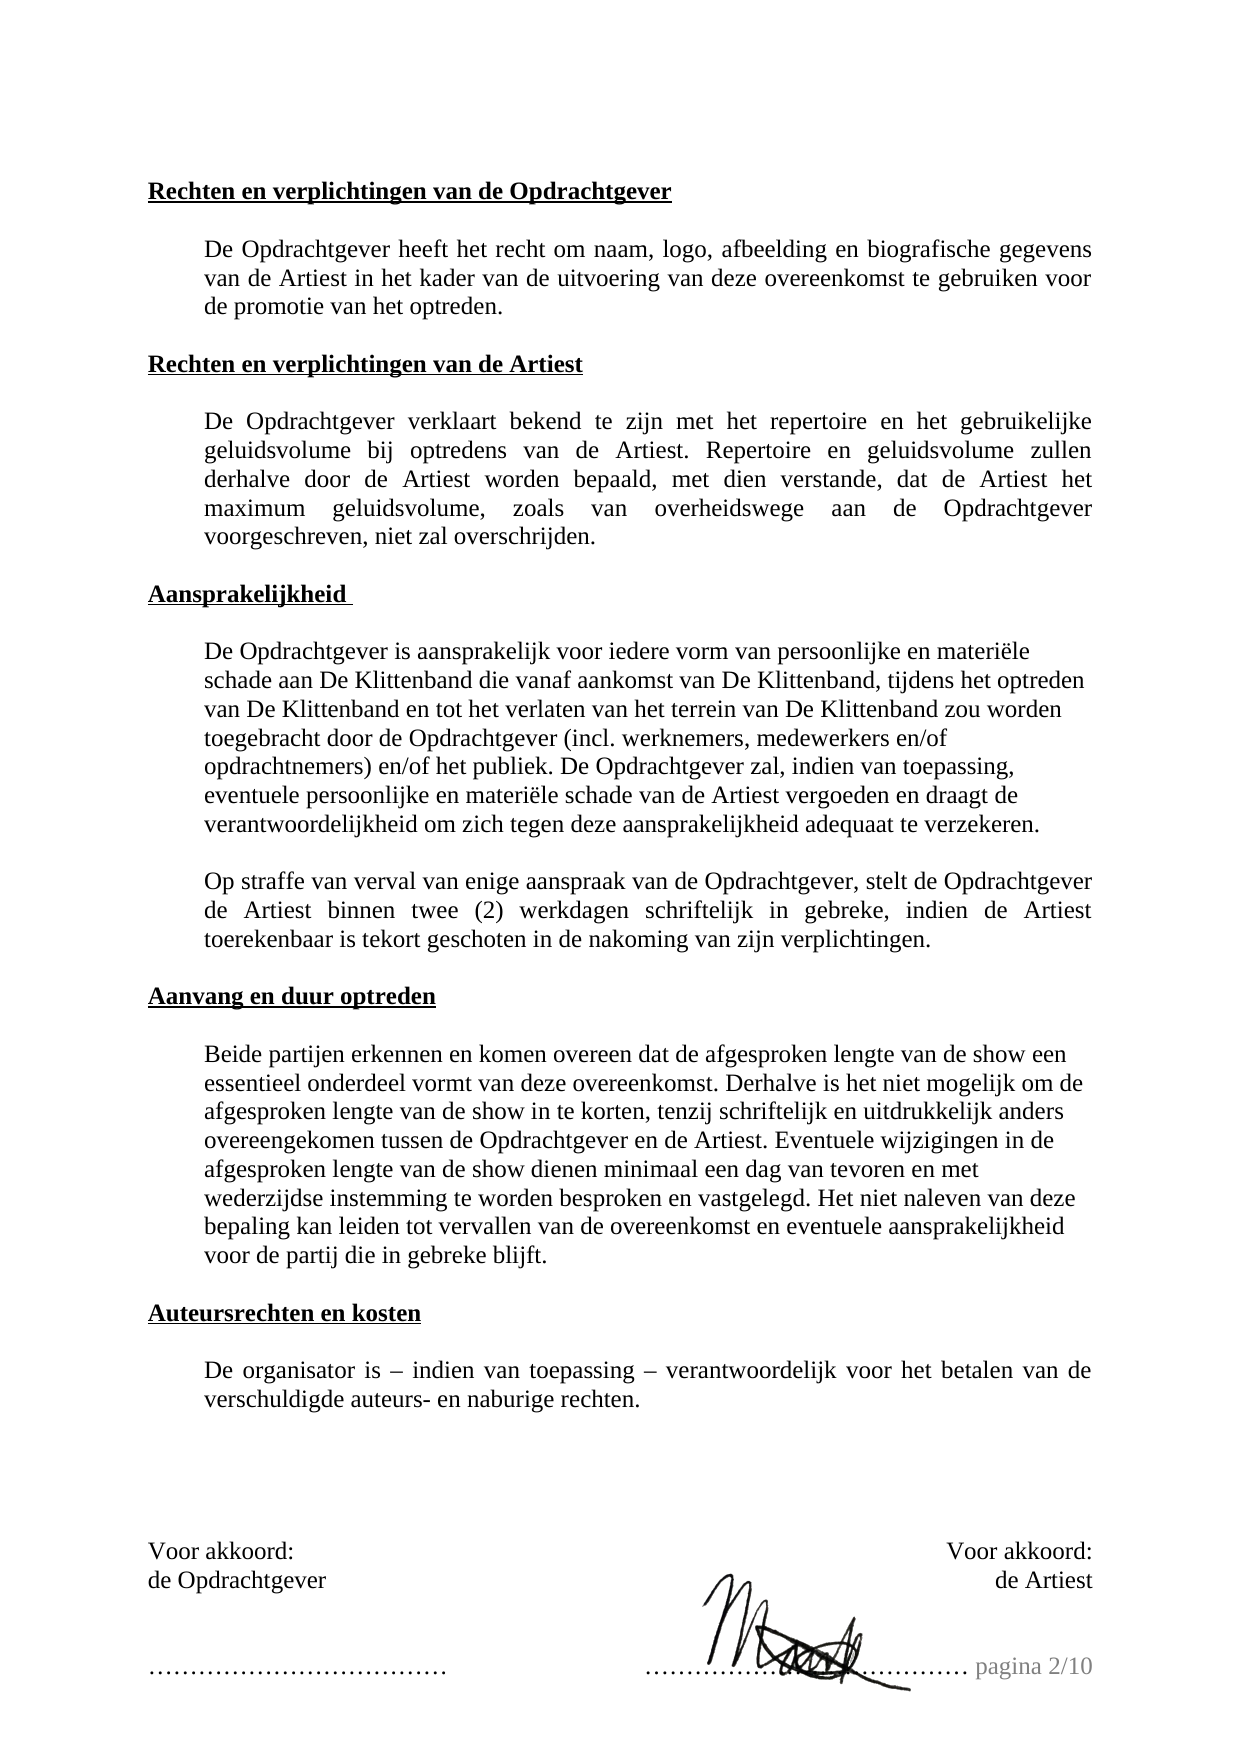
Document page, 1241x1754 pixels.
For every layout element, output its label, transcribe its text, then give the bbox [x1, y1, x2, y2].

text Beide partijen erkennen en komen overeen dat de afgesproken lengte van de show een essentieel onderdeel vormt van deze overeenkomst. Derhalve is het niet mogelijk om de afgesproken lengte van de show in te korten, tenzij schriftelijk en uitdrukkelijk anders overeengekomen tussen de Opdrachtgever en de Artiest. Eventuele wijzigingen in de afgesproken lengte van de show dienen minimaal een dag van tevoren en met wederzijdse instemming te worden besproken en vastgelegd. Het niet naleven van deze bepaling kan leiden tot vervallen van de overeenkomst en eventuele aansprakelijkheid voor de partij die in gebreke blijft. [148, 1039, 1093, 1269]
text De Opdrachtgever is aansprakelijk voor iedere vorm van persoonlijke en materiële schade aan De Klittenband die vanaf aankomst van De Klittenband, tijdens het optreden van De Klittenband en tot het verlaten van het terrein van De Klittenband zou worden toegebracht door de Opdrachtgever (incl. werknemers, medewerkers en/of opdrachtnemers) en/of het publiek. De Opdrachtgever zal, indien van toepassing, eventuele persoonlijke en materiële schade van de Artiest vergoeden en draagt de verantwoordelijkheid om zich tegen deze aansprakelijkheid adequaat te verzekeren. [204, 636, 1093, 838]
text De Opdrachtgever verklaart bekend te zijn met het repertoire en het gebruikelijke geluidsvolume bij optredens van de Artiest. Repertoire en geluidsvolume zullen derhalve door de Artiest worden bepaald, met dien verstande, dat de Artiest het maximum geluidsvolume, zoals van overheidswege aan de Opdrachtgever voorgeschreven, niet zal overschrijden. [148, 406, 1093, 550]
text Auteursrechten en kosten [148, 1298, 1093, 1326]
text Aanvang en duur optreden [148, 981, 1093, 1010]
subtitle Aansprakelijkheid [148, 579, 1093, 608]
text De organisator is – indien van toepassing – verantwoordelijk voor het betalen van de verschuldigde auteurs- en naburige rechten. [204, 1355, 1093, 1412]
text Op straffe van verval van enige aanspraak van de Opdrachtgever, stelt de Opdrachtgever de Artiest binnen twee (2) werkdagen schriftelijk in gebreke, indien de Artiest toerekenbaar is tekort geschoten in de nakoming van zijn verplichtingen. [148, 866, 1093, 953]
picture [695, 1564, 927, 1706]
subtitle Rechten en verplichtingen van de Artiest [148, 349, 1093, 378]
text De Opdrachtgever heeft het recht om naam, logo, afbeelding en biografische gegevens van de Artiest in het kader van de uitvoering van deze overeenkomst te gebruiken voor de promotie van het optreden. [148, 234, 1093, 320]
subtitle Rechten en verplichtingen van de Opdrachtgever [148, 176, 1093, 205]
